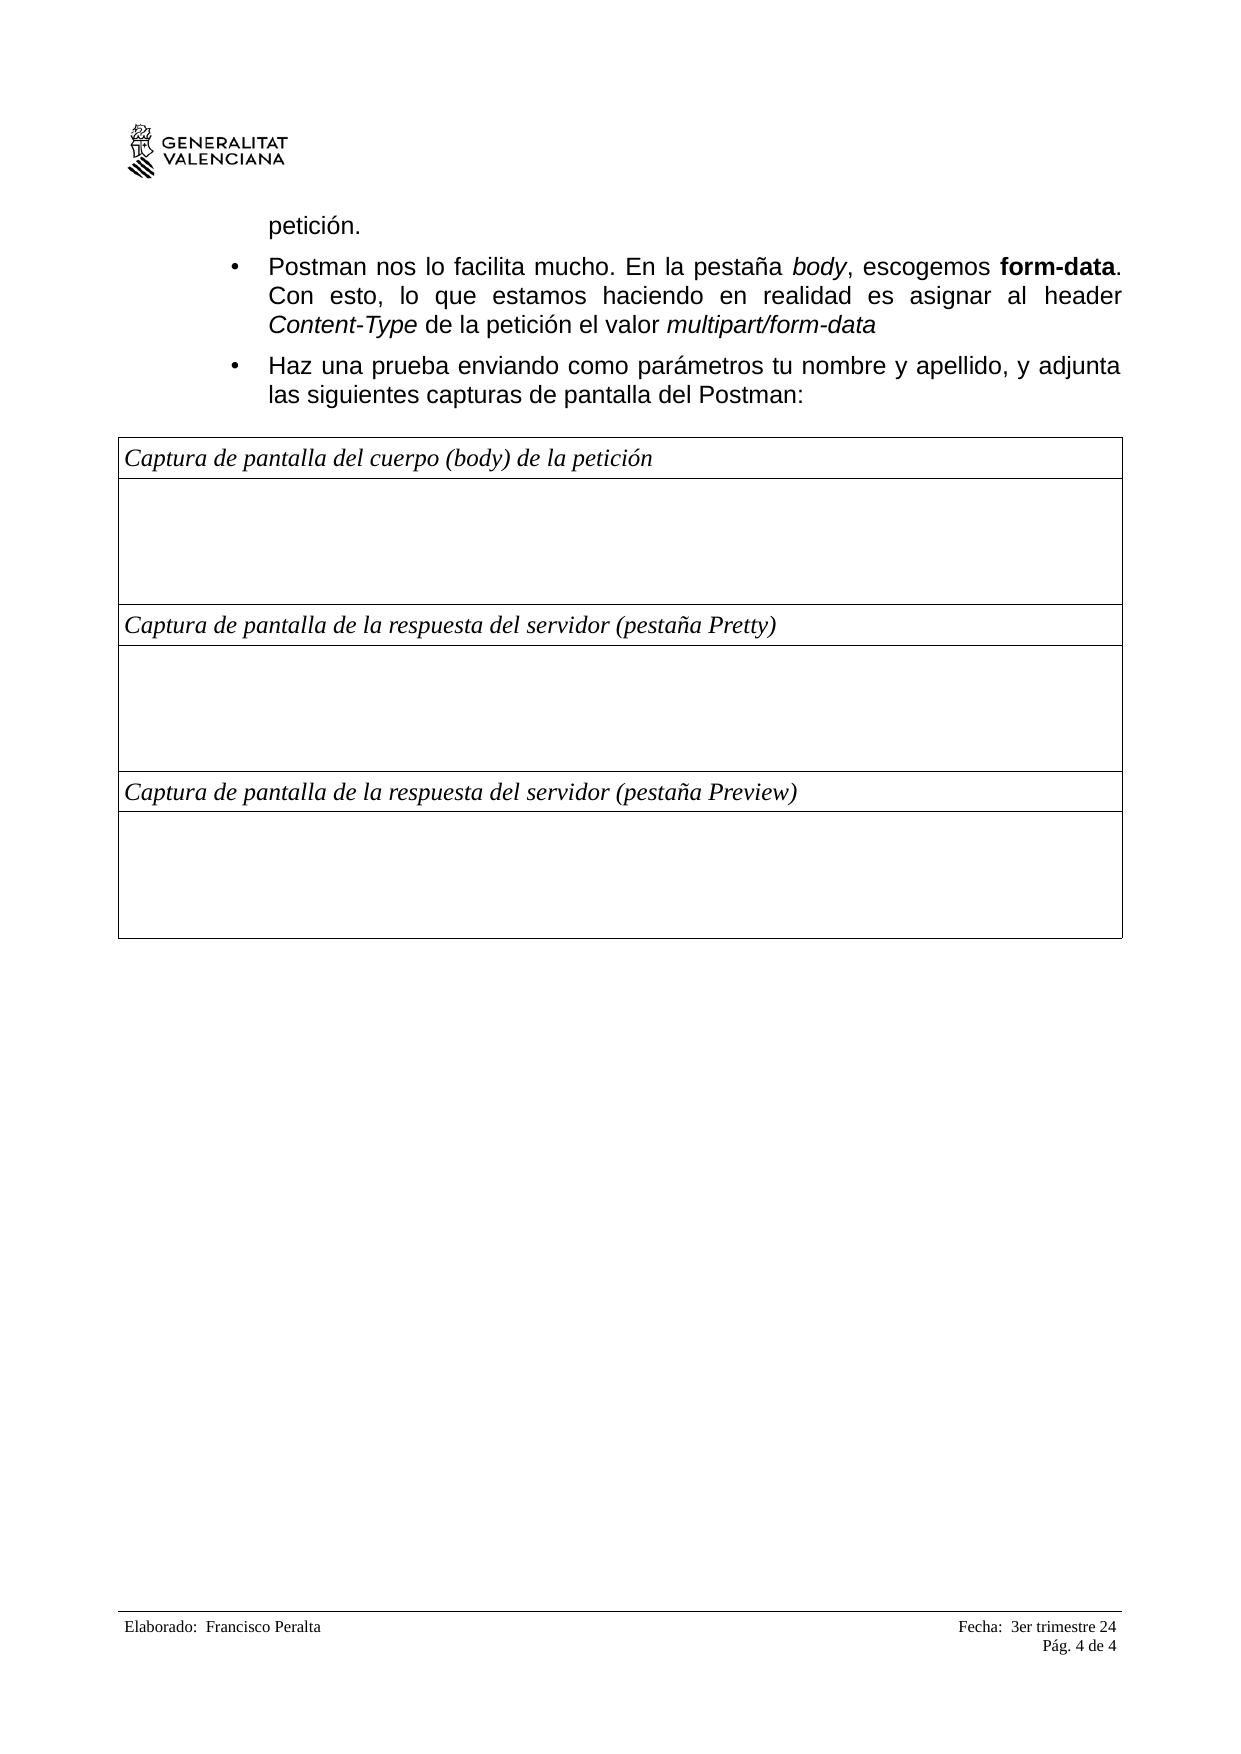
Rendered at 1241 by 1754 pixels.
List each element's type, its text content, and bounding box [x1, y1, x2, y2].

table_cell [119, 812, 1122, 938]
table_cell [119, 479, 1122, 604]
list Postman nos lo facilita mucho. En la pestaña body, escogemos form-data. Con esto, lo que estamos haciendo en realidad es asignar al header Content-Type de la petición el valor multipart/form-data [231, 252, 1122, 338]
picture [118, 118, 296, 182]
table_header Captura de pantalla del cuerpo (body) de la petición [119, 438, 1122, 478]
table_cell Captura de pantalla de la respuesta del servidor (pestaña Pretty) [119, 605, 1122, 644]
list Haz una prueba enviando como parámetros tu nombre y apellido, y adjunta las siguientes capturas de pantalla del Postman: [231, 351, 1122, 408]
list petición. [231, 211, 1122, 239]
table_cell Captura de pantalla de la respuesta del servidor (pestaña Preview) [119, 772, 1122, 811]
table_cell [119, 646, 1122, 771]
